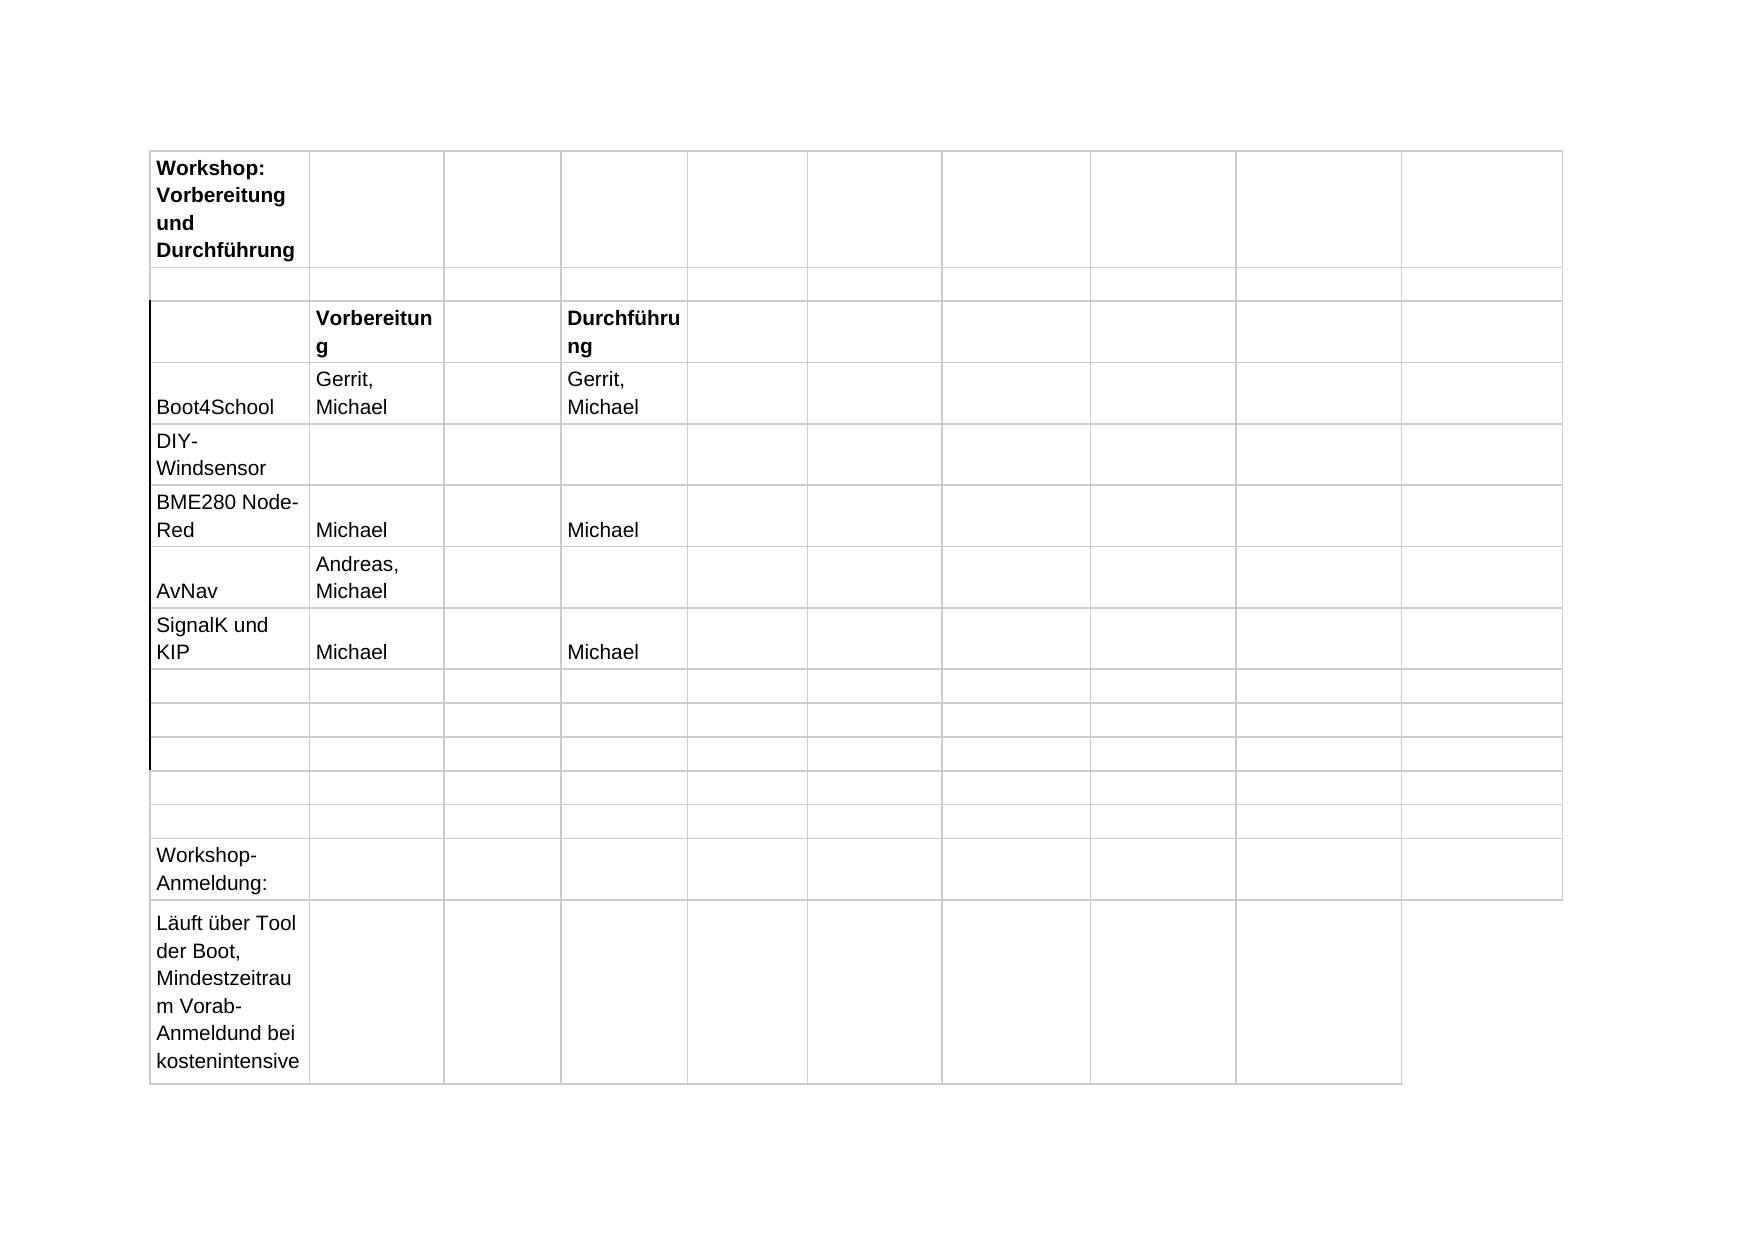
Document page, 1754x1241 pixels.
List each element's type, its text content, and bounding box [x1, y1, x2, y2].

table_cell [1402, 805, 1562, 838]
table_cell Vorbereitung [310, 302, 443, 362]
table_cell [151, 772, 309, 804]
table_cell [943, 547, 1090, 607]
table_cell [1091, 805, 1235, 838]
table_cell [445, 670, 560, 702]
table_cell [310, 268, 443, 300]
table_cell [1091, 302, 1235, 362]
table_cell [1237, 670, 1401, 702]
table_cell [445, 425, 560, 484]
table_cell Läuft über Tool der Boot, Mindestzeitraum Vorab-Anmeldund bei kostenintensive [151, 901, 309, 1083]
table_cell [1091, 839, 1235, 899]
table_cell [310, 152, 443, 266]
table_cell [943, 268, 1090, 300]
table_cell [151, 738, 309, 770]
table_cell [688, 486, 807, 546]
table_cell [1091, 363, 1235, 423]
table_cell [1091, 704, 1235, 736]
table_cell [1091, 772, 1235, 804]
table_cell [1402, 268, 1562, 300]
table_cell [943, 772, 1090, 804]
table_cell [688, 772, 807, 804]
table_cell [688, 805, 807, 838]
table_cell Boot4School [151, 363, 309, 423]
table_cell [808, 670, 941, 702]
table_cell [445, 805, 560, 838]
table_cell Andreas, Michael [310, 547, 443, 607]
table_cell [562, 152, 687, 266]
table_cell [1237, 901, 1401, 1083]
table_cell [808, 268, 941, 300]
table_cell [1237, 547, 1401, 607]
table_cell [808, 547, 941, 607]
table_cell [808, 425, 941, 484]
table_cell [688, 547, 807, 607]
table_cell [943, 839, 1090, 899]
table_cell [688, 302, 807, 362]
table_cell [808, 486, 941, 546]
table_cell [943, 486, 1090, 546]
table_cell [1091, 547, 1235, 607]
table_cell [1402, 425, 1562, 484]
table_cell [1402, 901, 1562, 1083]
table_cell [943, 805, 1090, 838]
table_cell [1091, 901, 1235, 1083]
table_cell [808, 704, 941, 736]
table_cell [445, 609, 560, 668]
table_cell [688, 609, 807, 668]
table_cell [943, 152, 1090, 266]
table_cell [445, 268, 560, 300]
table_cell [1237, 268, 1401, 300]
table_cell [1402, 547, 1562, 607]
table_cell [943, 609, 1090, 668]
table_cell [808, 772, 941, 804]
table_cell [1091, 268, 1235, 300]
table_cell [1237, 704, 1401, 736]
table_cell [688, 670, 807, 702]
table_cell [943, 425, 1090, 484]
table_cell [1402, 152, 1562, 266]
table_cell [1237, 839, 1401, 899]
table_cell [445, 704, 560, 736]
table_cell [151, 302, 309, 362]
table_cell [310, 704, 443, 736]
table_cell [808, 738, 941, 770]
table_cell [1237, 609, 1401, 668]
table_cell [1402, 302, 1562, 362]
table_cell [1091, 738, 1235, 770]
table_cell [562, 425, 687, 484]
table_cell [808, 152, 941, 266]
table_cell [1402, 772, 1562, 804]
table_cell [1237, 363, 1401, 423]
table_cell [562, 901, 687, 1083]
table_cell [1237, 772, 1401, 804]
table_cell [688, 704, 807, 736]
table_cell [310, 738, 443, 770]
table_cell [445, 486, 560, 546]
table_cell Workshop-Anmeldung: [151, 839, 309, 899]
table_cell [310, 901, 443, 1083]
table_cell [151, 670, 309, 702]
table_cell [808, 302, 941, 362]
table_cell [562, 670, 687, 702]
table_cell [1237, 805, 1401, 838]
table_cell [688, 268, 807, 300]
table_cell [445, 152, 560, 266]
table_cell [943, 901, 1090, 1083]
table_cell [688, 363, 807, 423]
table_cell [445, 772, 560, 804]
table_cell [310, 805, 443, 838]
table_cell [445, 363, 560, 423]
table_cell [1402, 609, 1562, 668]
table_cell [1402, 839, 1562, 899]
table_cell [688, 738, 807, 770]
table_cell [1402, 670, 1562, 702]
table_cell [808, 901, 941, 1083]
table_cell [1402, 738, 1562, 770]
table_cell Workshop: Vorbereitung und Durchführung [151, 152, 309, 266]
table_cell AvNav [151, 547, 309, 607]
table_cell [445, 738, 560, 770]
table_cell [445, 302, 560, 362]
table_cell [808, 839, 941, 899]
table_cell [943, 670, 1090, 702]
table_cell [688, 901, 807, 1083]
table_cell [445, 901, 560, 1083]
table_cell Durchführung [562, 302, 687, 362]
table_cell [562, 839, 687, 899]
table_cell [310, 772, 443, 804]
table_cell [943, 363, 1090, 423]
table_cell [1402, 486, 1562, 546]
table_cell [562, 704, 687, 736]
table_cell [1237, 425, 1401, 484]
table_cell [1091, 670, 1235, 702]
table_cell [1237, 486, 1401, 546]
table_cell [151, 268, 309, 300]
table_cell Michael [562, 486, 687, 546]
table_cell Michael [310, 486, 443, 546]
table_cell [562, 547, 687, 607]
table_cell [310, 670, 443, 702]
table_cell [562, 268, 687, 300]
table_cell [1237, 302, 1401, 362]
table_cell [445, 547, 560, 607]
table_cell [1237, 152, 1401, 266]
table_cell Gerrit, Michael [562, 363, 687, 423]
table_cell [562, 738, 687, 770]
table_cell SignalK und KIP [151, 609, 309, 668]
table_cell [1091, 425, 1235, 484]
table_cell [562, 805, 687, 838]
table_cell [1091, 152, 1235, 266]
table_cell [808, 805, 941, 838]
table_cell [808, 609, 941, 668]
table_cell Michael [562, 609, 687, 668]
table_cell [943, 738, 1090, 770]
table_cell [943, 704, 1090, 736]
table_cell [562, 772, 687, 804]
table_cell [1402, 363, 1562, 423]
table_cell [151, 704, 309, 736]
table_cell [688, 839, 807, 899]
table_cell Michael [310, 609, 443, 668]
table_cell [943, 302, 1090, 362]
table_cell [151, 805, 309, 838]
table_cell [1091, 486, 1235, 546]
table_cell [1237, 738, 1401, 770]
table_cell [808, 363, 941, 423]
table_cell Gerrit, Michael [310, 363, 443, 423]
table_cell DIY-Windsensor [151, 425, 309, 484]
table_cell [1091, 609, 1235, 668]
table_cell BME280 Node-Red [151, 486, 309, 546]
table_cell [688, 425, 807, 484]
table_cell [310, 839, 443, 899]
table_cell [1402, 704, 1562, 736]
table_cell [445, 839, 560, 899]
table_cell [310, 425, 443, 484]
table_cell [688, 152, 807, 266]
